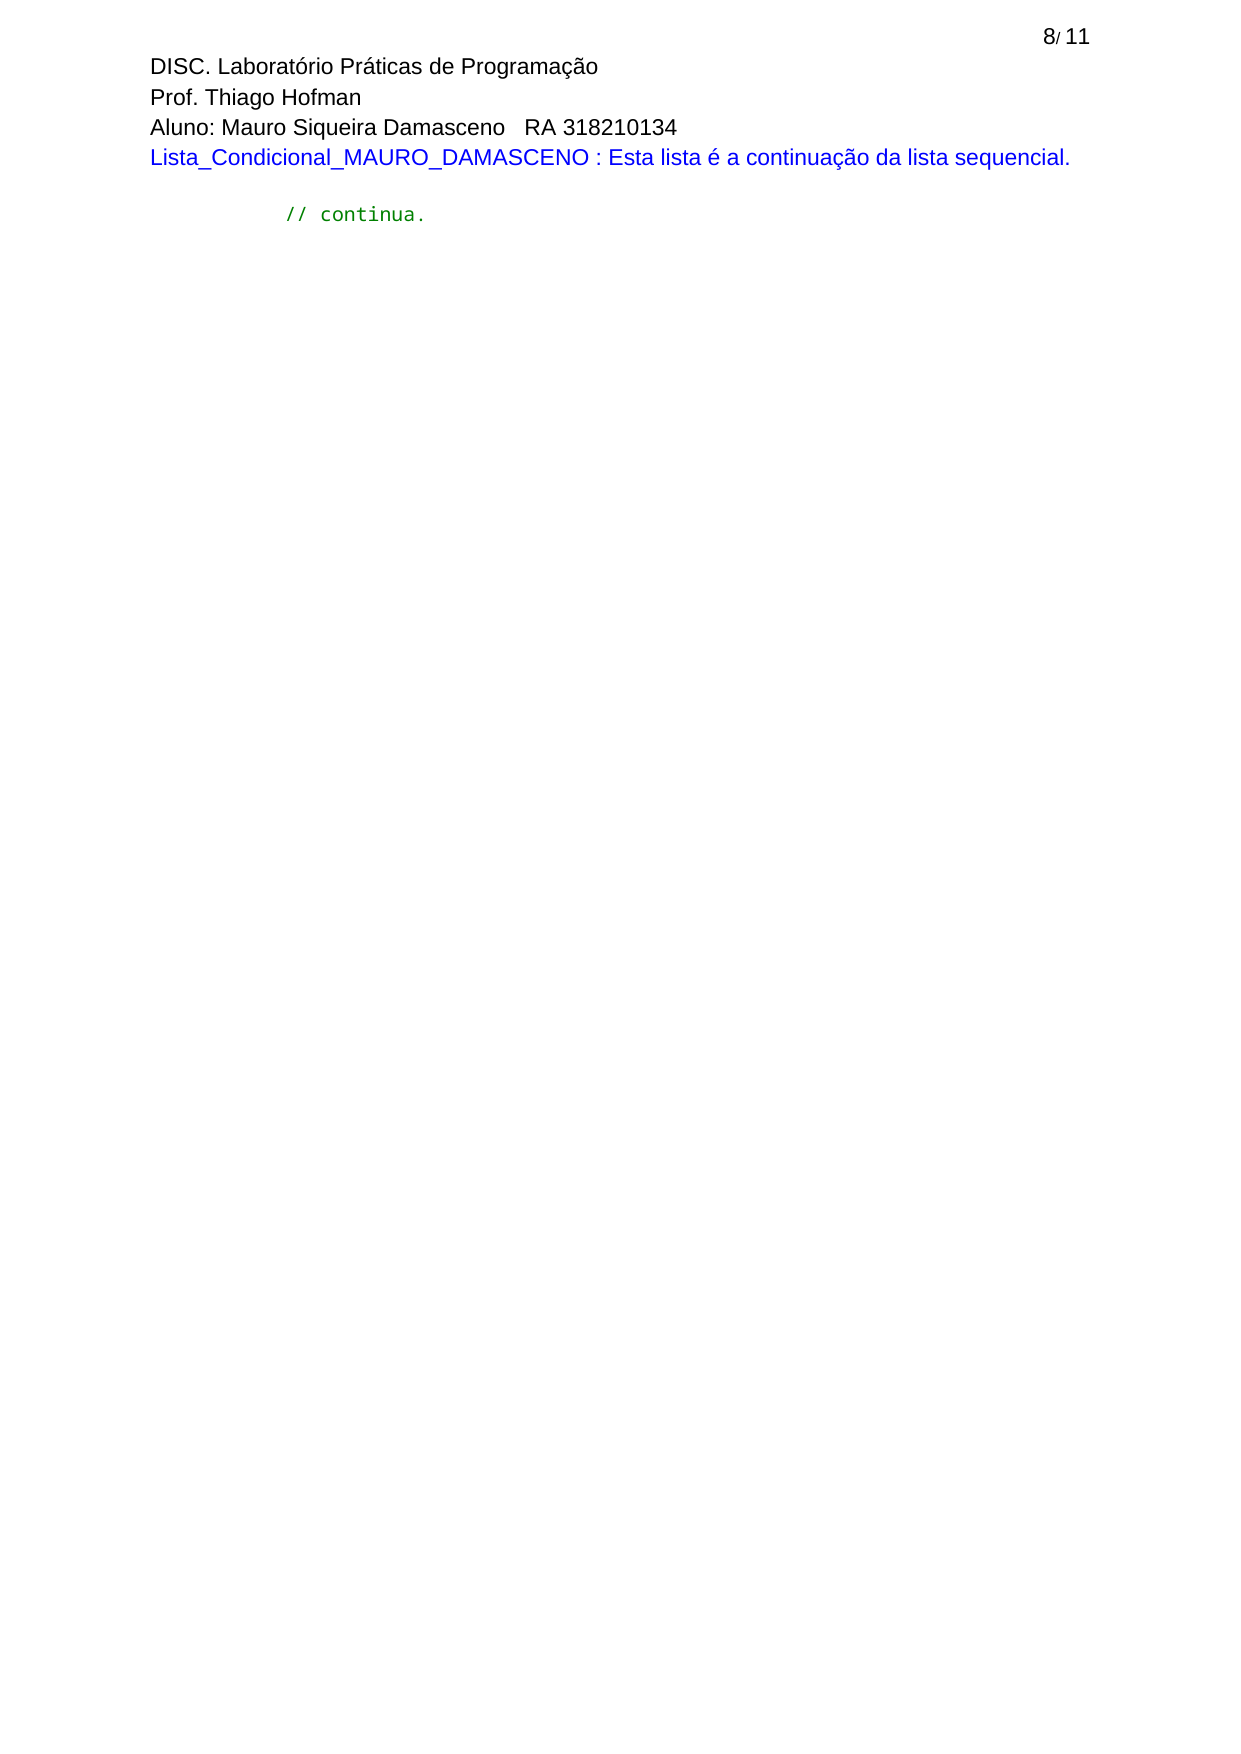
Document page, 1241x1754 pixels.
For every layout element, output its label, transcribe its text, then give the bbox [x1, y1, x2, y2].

text // continua. [150, 200, 1090, 227]
